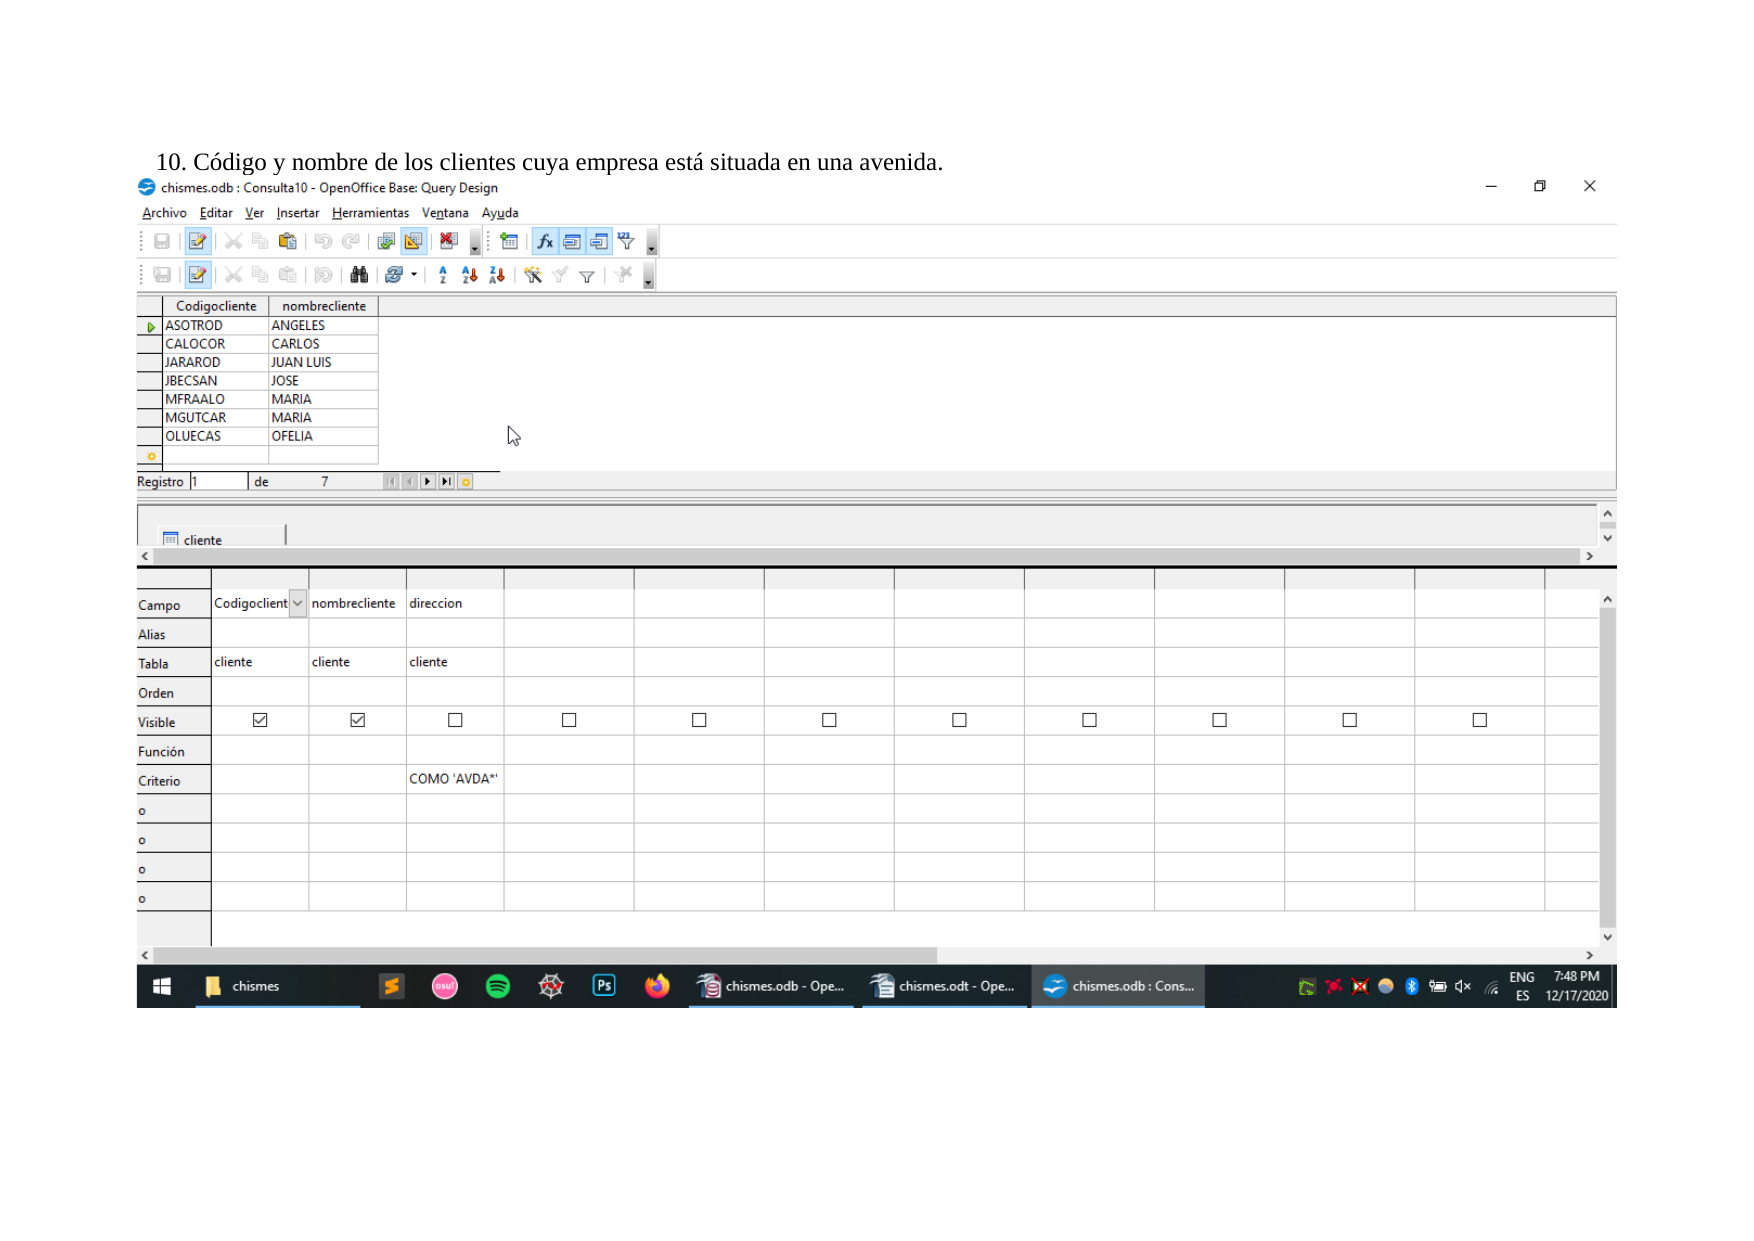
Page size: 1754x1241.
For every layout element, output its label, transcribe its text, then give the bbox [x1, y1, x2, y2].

list Código y nombre de los clientes cuya empresa está situada en una avenida. [156, 147, 1636, 176]
picture [136, 175, 1617, 1008]
